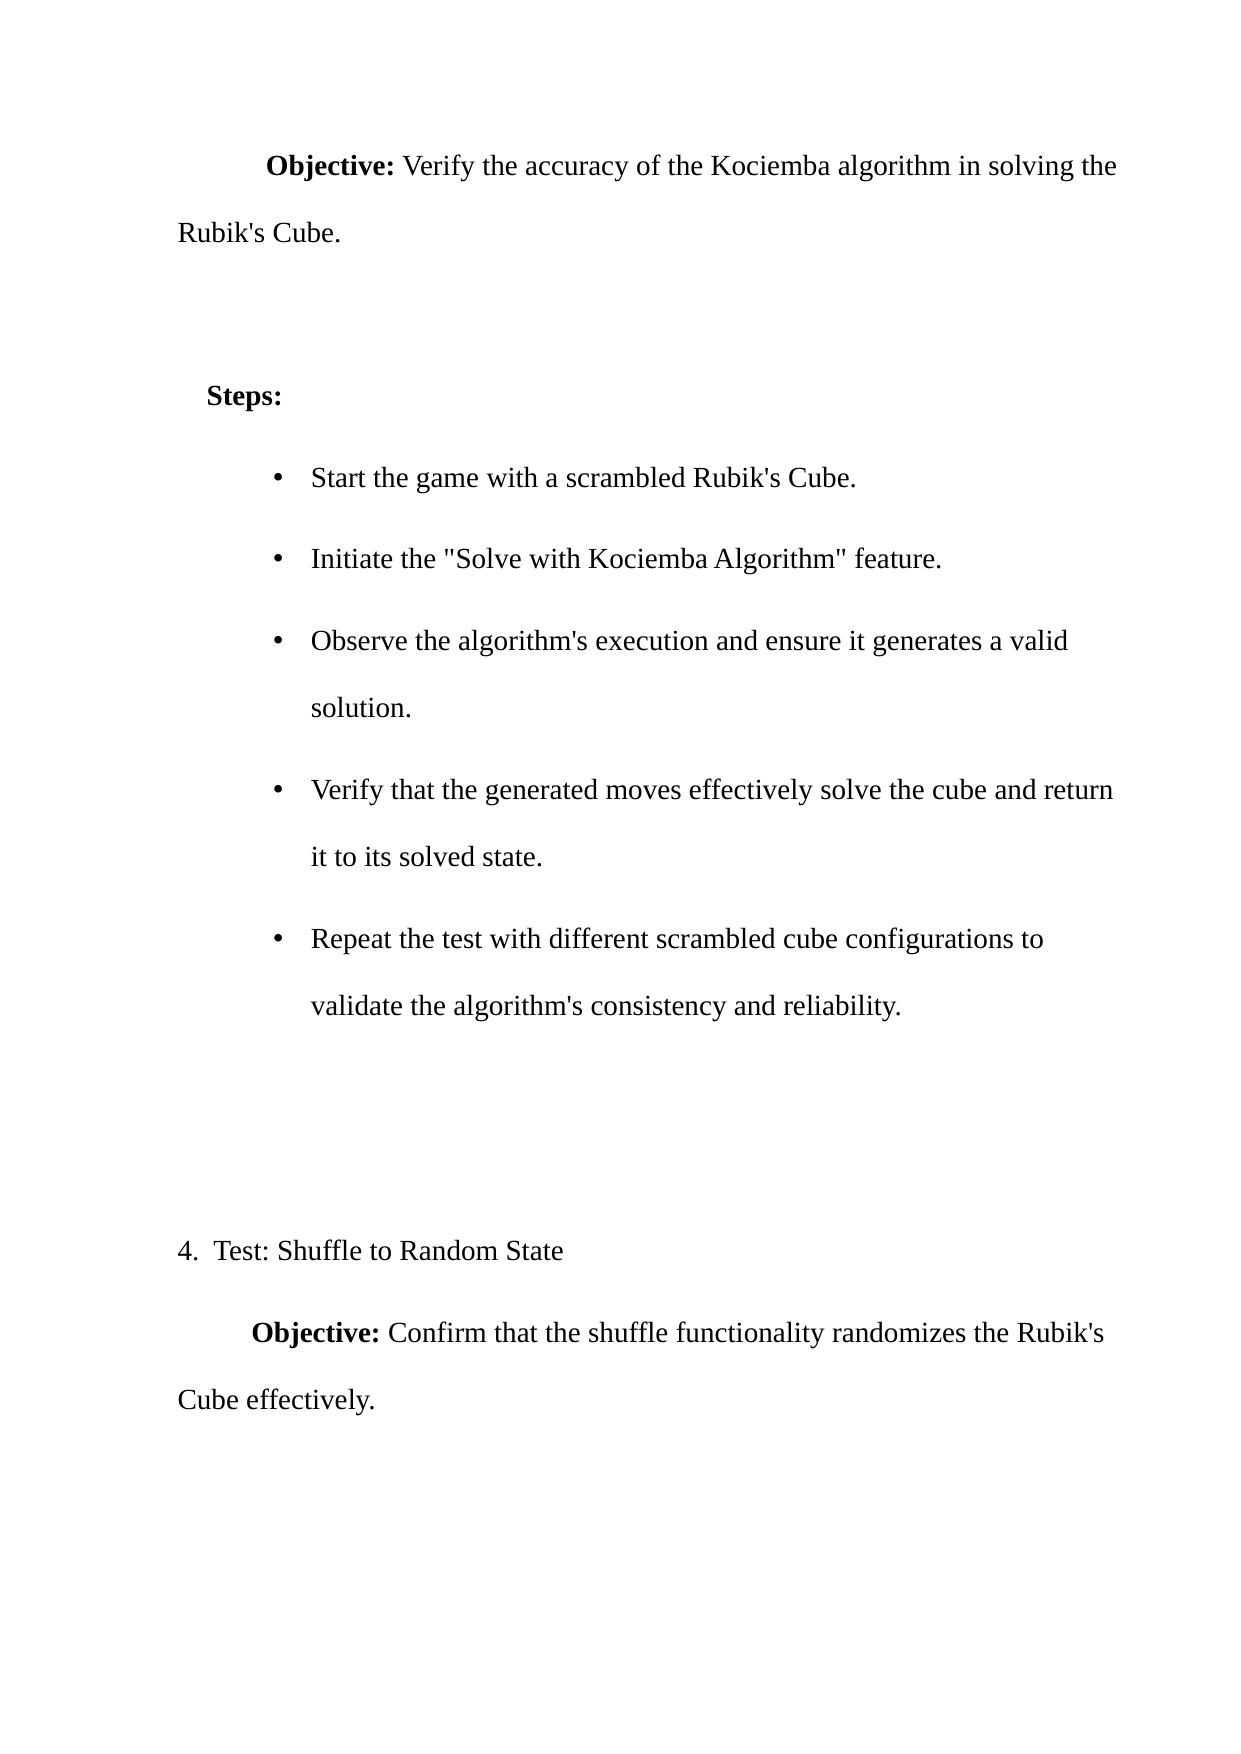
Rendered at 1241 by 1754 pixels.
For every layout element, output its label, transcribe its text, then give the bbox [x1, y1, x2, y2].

text Steps: [177, 378, 1122, 412]
text Objective: Confirm that the shuffle functionality randomizes the Rubik's Cube effectively. [177, 1315, 1122, 1416]
list Initiate the "Solve with Kociemba Algorithm" feature. [273, 542, 1122, 575]
list Observe the algorithm's execution and ensure it generates a valid solution. [273, 623, 1122, 724]
list Repeat the test with different scrambled cube configurations to validate the algorithm's consistency and reliability. [273, 921, 1122, 1022]
text Objective: Verify the accuracy of the Kociemba algorithm in solving the Rubik's Cube. [177, 148, 1122, 248]
text 4. Test: Shuffle to Random State [177, 1233, 1122, 1267]
list Start the game with a scrambled Rubik's Cube. [273, 460, 1122, 493]
list Verify that the generated moves effectively solve the cube and return it to its solved state. [273, 772, 1122, 873]
